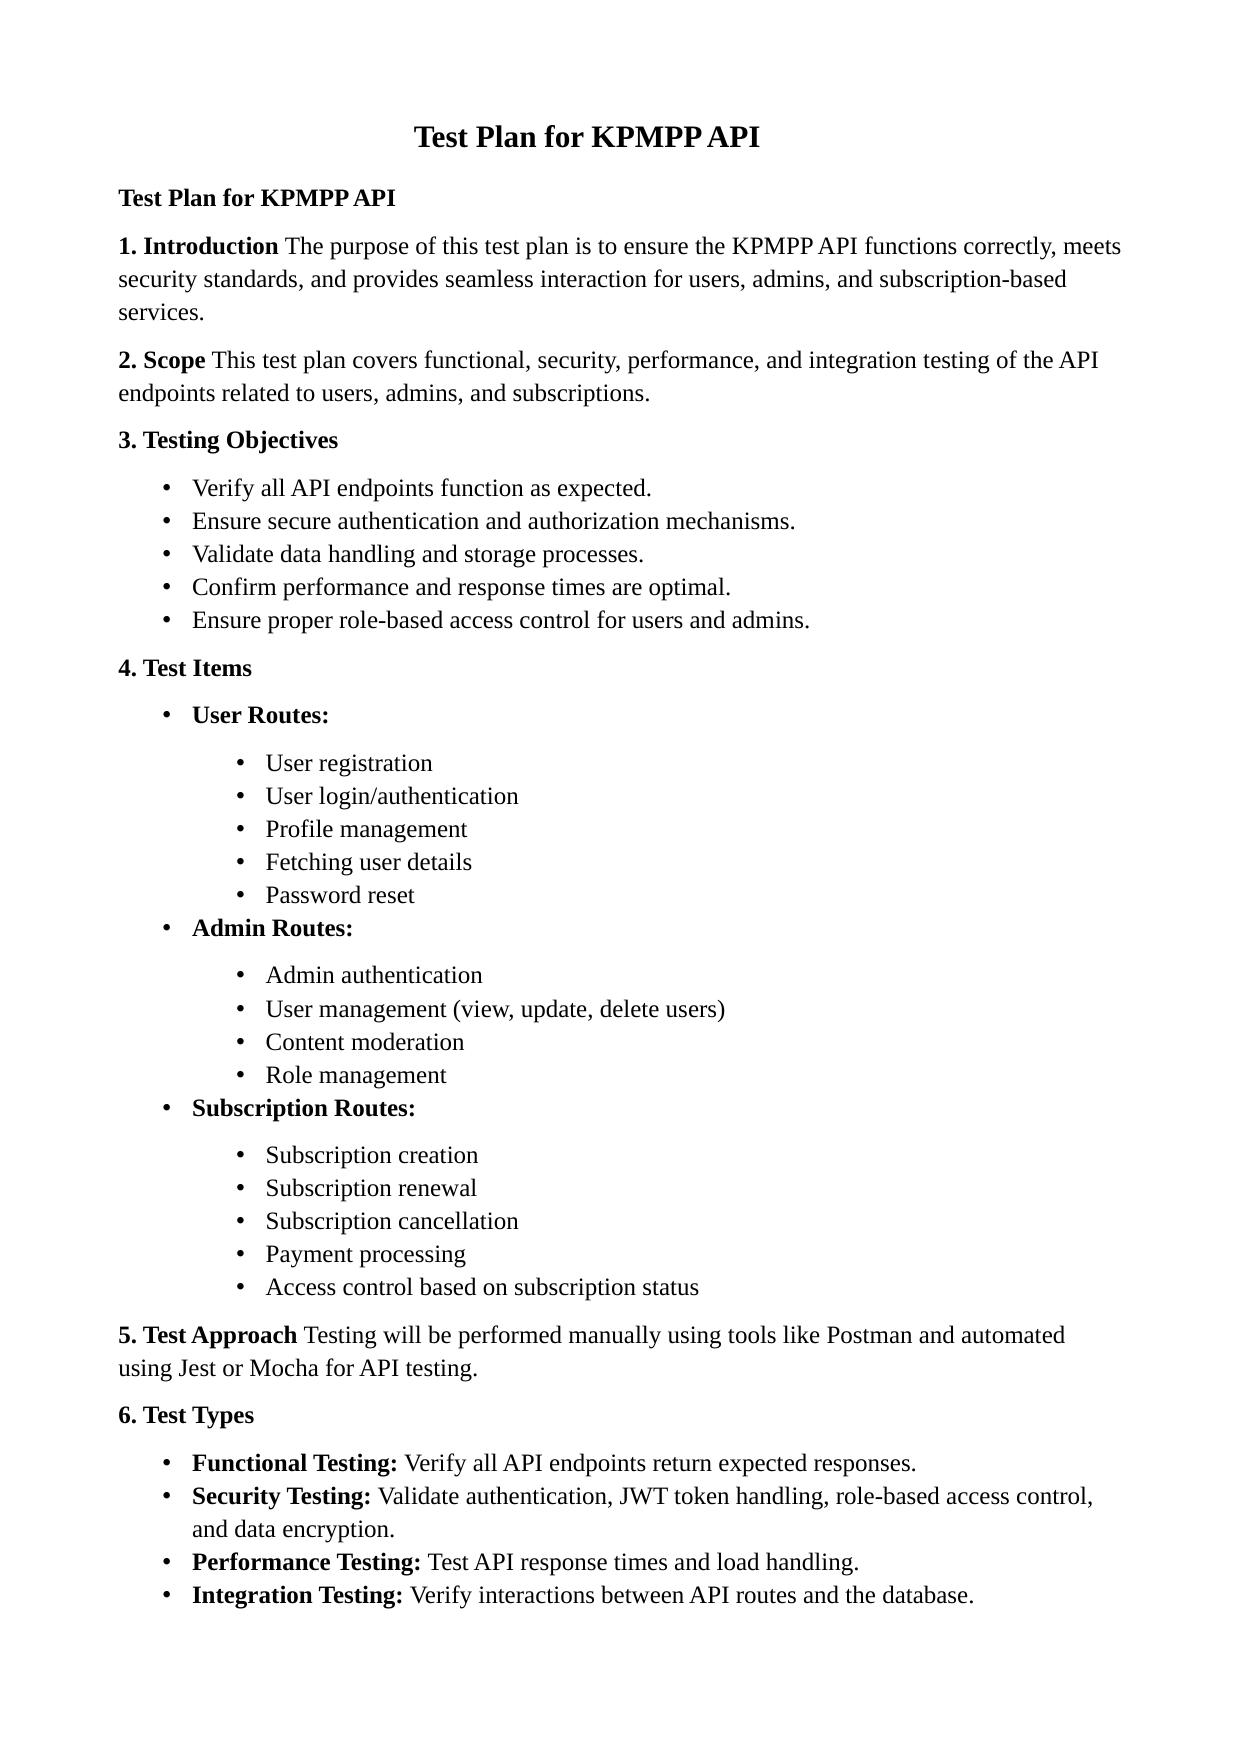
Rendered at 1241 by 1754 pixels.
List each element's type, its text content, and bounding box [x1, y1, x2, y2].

list Integration Testing: Verify interactions between API routes and the database. [162, 1580, 1122, 1609]
list User registration [236, 748, 1122, 777]
list Profile management [236, 814, 1122, 843]
list Subscription renewal [236, 1173, 1122, 1202]
text 5. Test Approach Testing will be performed manually using tools like Postman and automated using Jest or Mocha for API testing. [118, 1320, 1122, 1382]
text 6. Test Types [118, 1401, 1122, 1429]
list Payment processing [236, 1239, 1122, 1268]
text 2. Scope This test plan covers functional, security, performance, and integration testing of the API endpoints related to users, admins, and subscriptions. [118, 345, 1122, 407]
text 1. Introduction The purpose of this test plan is to ensure the KPMPP API functions correctly, meets security standards, and provides seamless interaction for users, admins, and subscription-based services. [118, 231, 1122, 326]
list User management (view, update, delete users) [236, 994, 1122, 1022]
list Role management [236, 1060, 1122, 1088]
list User login/authentication [236, 781, 1122, 810]
list Fetching user details [236, 847, 1122, 876]
text 3. Testing Objectives [118, 425, 1122, 454]
list Functional Testing: Verify all API endpoints return expected responses. [162, 1448, 1122, 1477]
list User Routes: [162, 700, 1122, 729]
text 4. Test Items [118, 653, 1122, 681]
list Password reset [236, 880, 1122, 909]
list Confirm performance and response times are optimal. [162, 572, 1122, 601]
list Security Testing: Validate authentication, JWT token handling, role-based access control, and data encryption. [162, 1481, 1122, 1543]
list Subscription cancellation [236, 1206, 1122, 1235]
list Admin authentication [236, 961, 1122, 989]
list Ensure secure authentication and authorization mechanisms. [162, 506, 1122, 535]
list Validate data handling and storage processes. [162, 539, 1122, 568]
list Content moderation [236, 1027, 1122, 1055]
list Subscription creation [236, 1140, 1122, 1169]
list Performance Testing: Test API response times and load handling. [162, 1547, 1122, 1576]
list Ensure proper role-based access control for users and admins. [162, 605, 1122, 634]
list Subscription Routes: [162, 1093, 1122, 1121]
list Access control based on subscription status [236, 1272, 1122, 1301]
list Verify all API endpoints function as expected. [162, 473, 1122, 502]
list Admin Routes: [162, 913, 1122, 942]
text Test Plan for KPMPP API [118, 183, 1122, 212]
